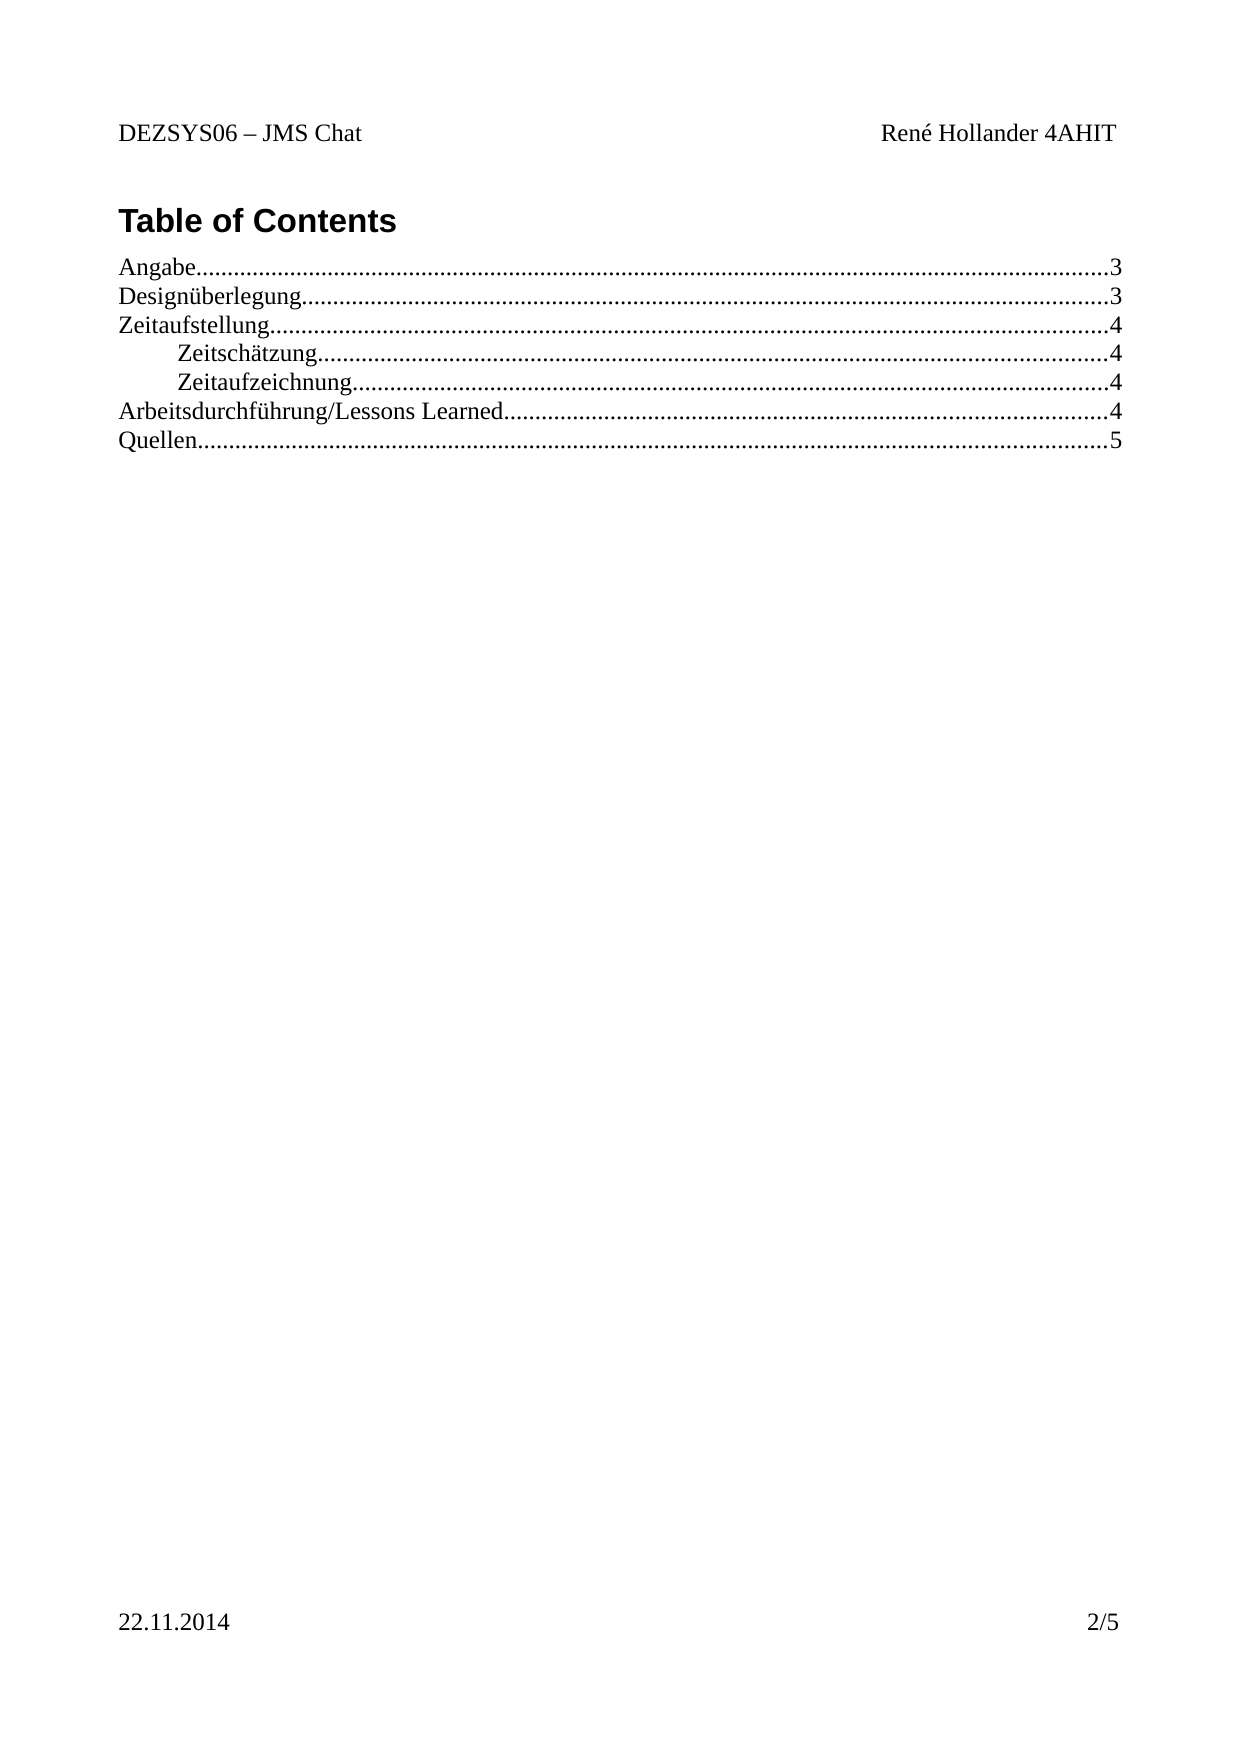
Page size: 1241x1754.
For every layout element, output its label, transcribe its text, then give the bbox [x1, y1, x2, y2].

text Zeitaufzeichnung 4 [177, 367, 1122, 396]
text Quellen 5 [118, 425, 1122, 453]
subtitle Table of Contents [118, 201, 1122, 240]
text Zeitschätzung 4 [177, 338, 1122, 367]
text Angabe 3 [118, 252, 1122, 281]
text Designüberlegung 3 [118, 281, 1122, 310]
text Zeitaufstellung 4 [118, 310, 1122, 338]
text Arbeitsdurchführung/Lessons Learned 4 [118, 396, 1122, 425]
